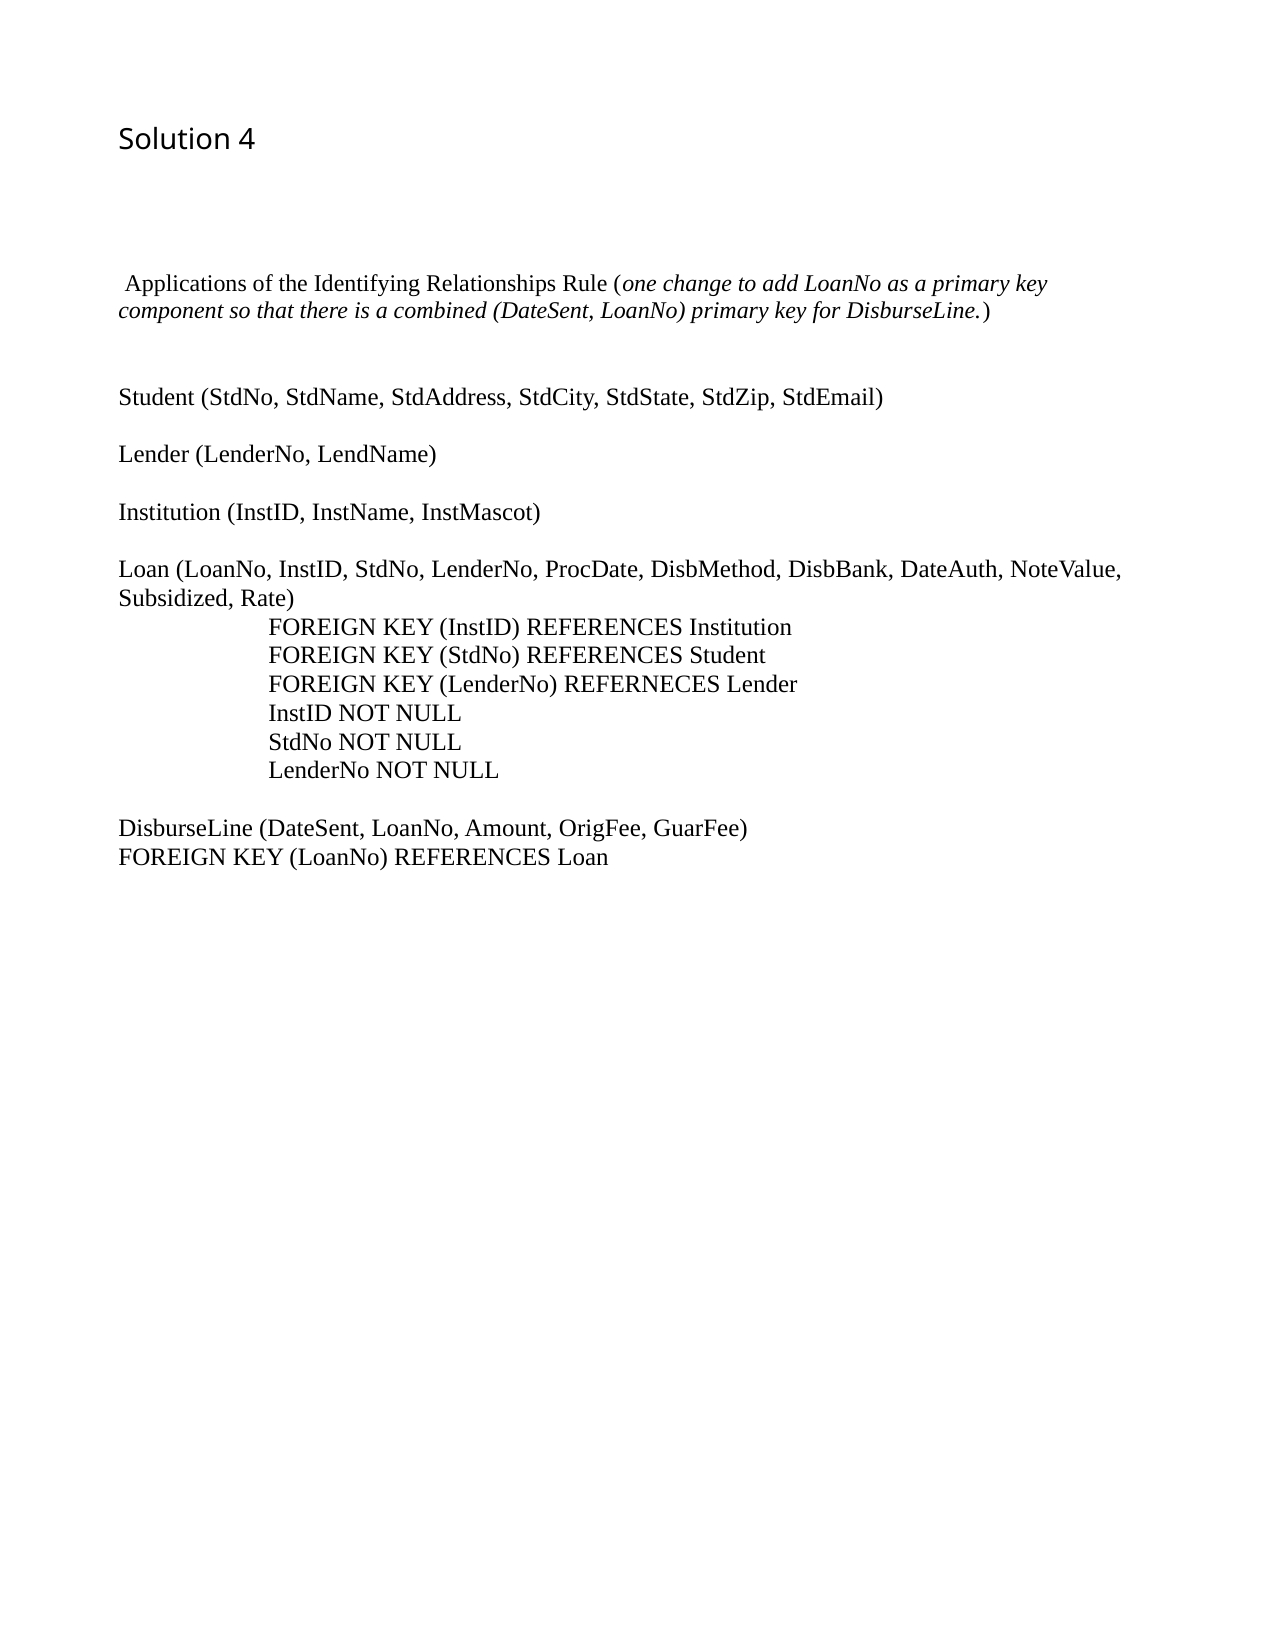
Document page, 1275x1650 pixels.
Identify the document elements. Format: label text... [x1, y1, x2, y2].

text InstID NOT NULL [268, 698, 1157, 727]
text Applications of the Identifying Relationships Rule (one change to add LoanNo as a primary key component so that there is a combined (DateSent, LoanNo) primary key for DisburseLine.) [118, 268, 1157, 324]
text StdNo NOT NULL [268, 727, 1157, 755]
text FOREIGN KEY (LoanNo) REFERENCES Loan [118, 842, 1157, 870]
text Solution 4 [118, 118, 1157, 158]
text FOREIGN KEY (LenderNo) REFERNECES Lender [268, 669, 1157, 698]
text Loan (LoanNo, InstID, StdNo, LenderNo, ProcDate, DisbMethod, DisbBank, DateAuth, NoteValue, Subsidized, Rate) [118, 554, 1157, 612]
text FOREIGN KEY (StdNo) REFERENCES Student [268, 640, 1157, 669]
text Institution (InstID, InstName, InstMascot) [118, 497, 1157, 525]
text FOREIGN KEY (InstID) REFERENCES Institution [268, 612, 1157, 640]
text DisburseLine (DateSent, LoanNo, Amount, OrigFee, GuarFee) [118, 813, 1157, 842]
text Lender (LenderNo, LendName) [118, 439, 1157, 468]
text Student (StdNo, StdName, StdAddress, StdCity, StdState, StdZip, StdEmail) [118, 382, 1157, 410]
text LenderNo NOT NULL [268, 755, 1157, 784]
